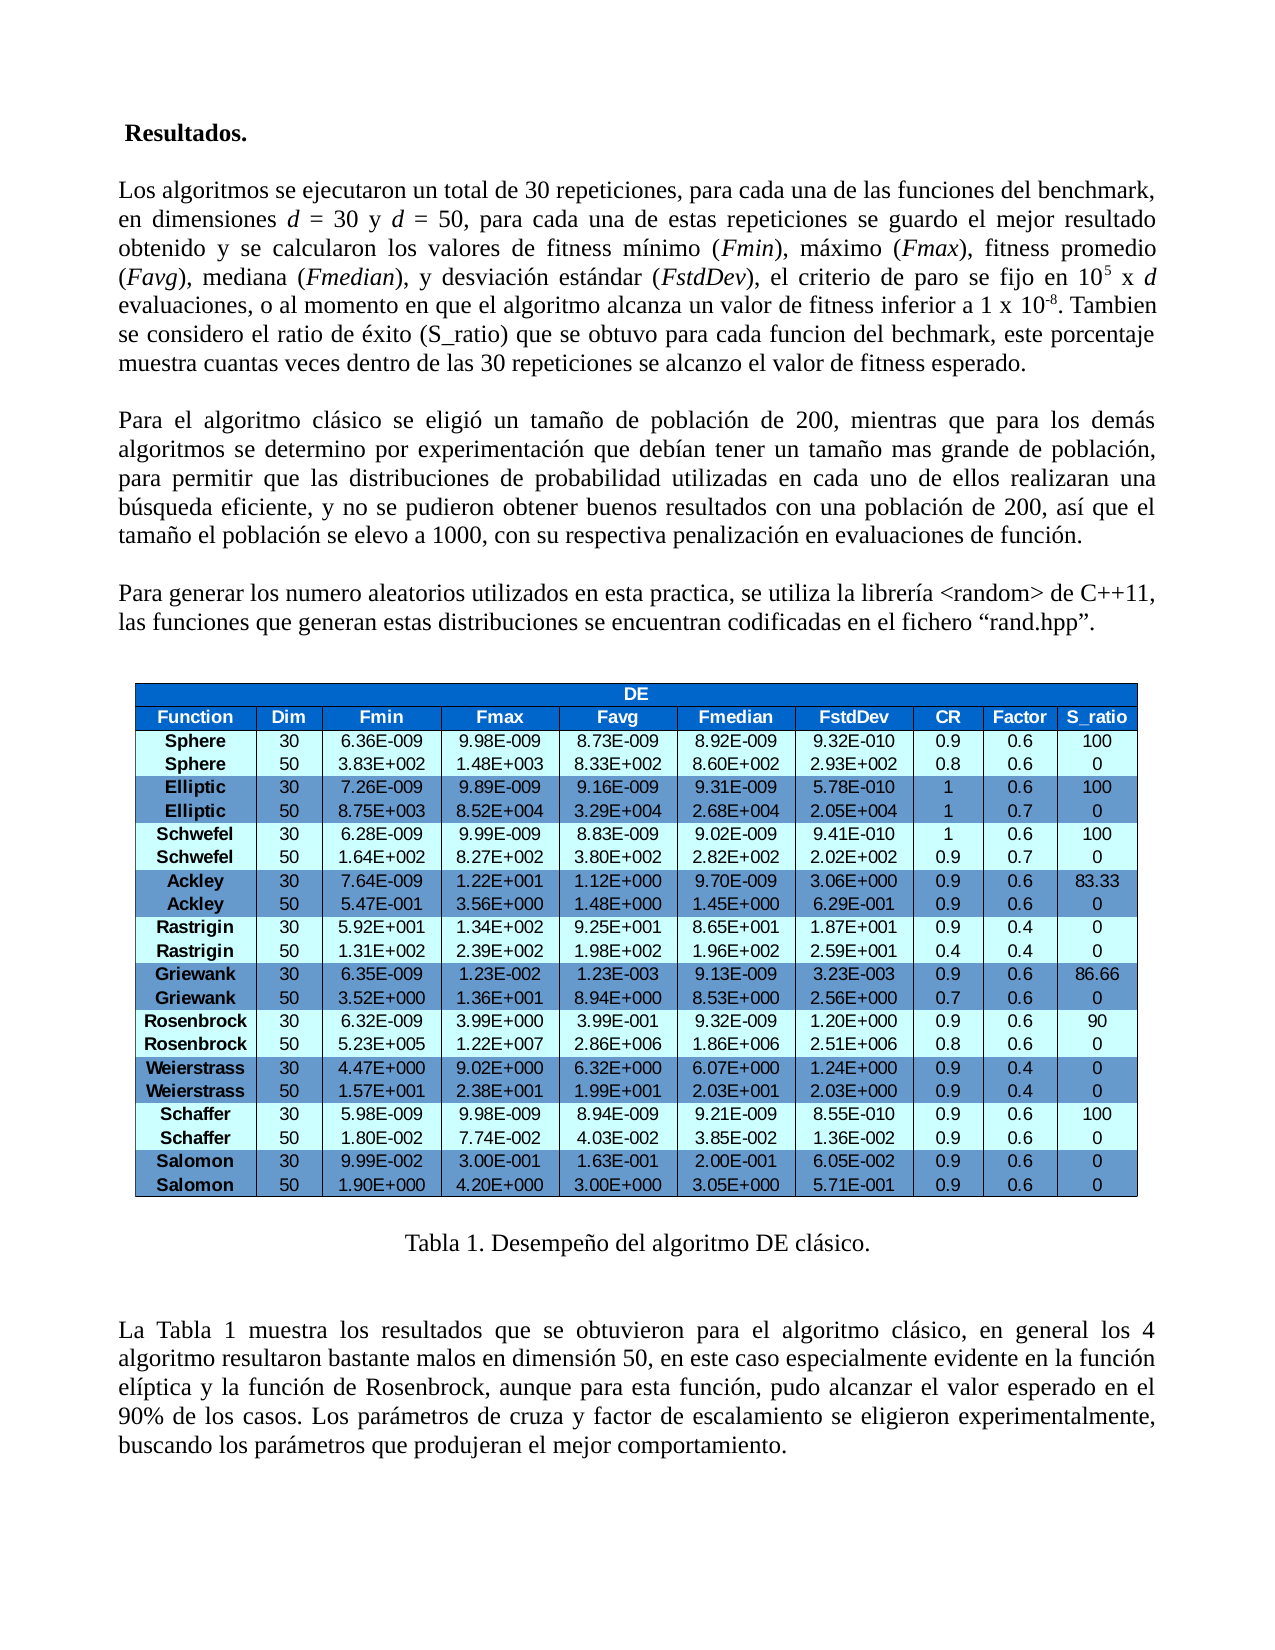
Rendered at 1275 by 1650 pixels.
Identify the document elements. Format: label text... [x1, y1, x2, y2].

text Los algoritmos se ejecutaron un total de 30 repeticiones, para cada una de las funciones del benchmark, en dimensiones d = 30 y d = 50, para cada una de estas repeticiones se guardo el mejor resultado obtenido y se calcularon los valores de fitness mínimo (Fmin), máximo (Fmax), fitness promedio (Favg), mediana (Fmedian), y desviación estándar (FstdDev), el criterio de paro se fijo en 105 x d evaluaciones, o al momento en que el algoritmo alcanza un valor de fitness inferior a 1 x 10-8. Tambien se considero el ratio de éxito (S_ratio) que se obtuvo para cada funcion del bechmark, este porcentaje muestra cuantas veces dentro de las 30 repeticiones se alcanzo el valor de fitness esperado. [118, 176, 1157, 377]
text La Tabla 1 muestra los resultados que se obtuvieron para el algoritmo clásico, en general los 4 algoritmo resultaron bastante malos en dimensión 50, en este caso especialmente evidente en la función elíptica y la función de Rosenbrock, aunque para esta función, pudo alcanzar el valor esperado en el 90% de los casos. Los parámetros de cruza y factor de escalamiento se eligieron experimentalmente, buscando los parámetros que produjeran el mejor comportamiento. [118, 1315, 1157, 1458]
text Tabla 1. Desempeño del algoritmo DE clásico. [118, 1228, 1157, 1257]
text Para generar los numero aleatorios utilizados en esta practica, se utiliza la librería <random> de C++11, las funciones que generan estas distribuciones se encuentran codificadas en el fichero “rand.hpp”. [118, 578, 1157, 636]
text Para el algoritmo clásico se eligió un tamaño de población de 200, mientras que para los demás algoritmos se determino por experimentación que debían tener un tamaño mas grande de población, para permitir que las distribuciones de probabilidad utilizadas en cada uno de ellos realizaran una búsqueda eficiente, y no se pudieron obtener buenos resultados con una población de 200, así que el tamaño el población se elevo a 1000, con su respectiva penalización en evaluaciones de función. [118, 406, 1157, 549]
text Resultados. [118, 118, 1157, 147]
